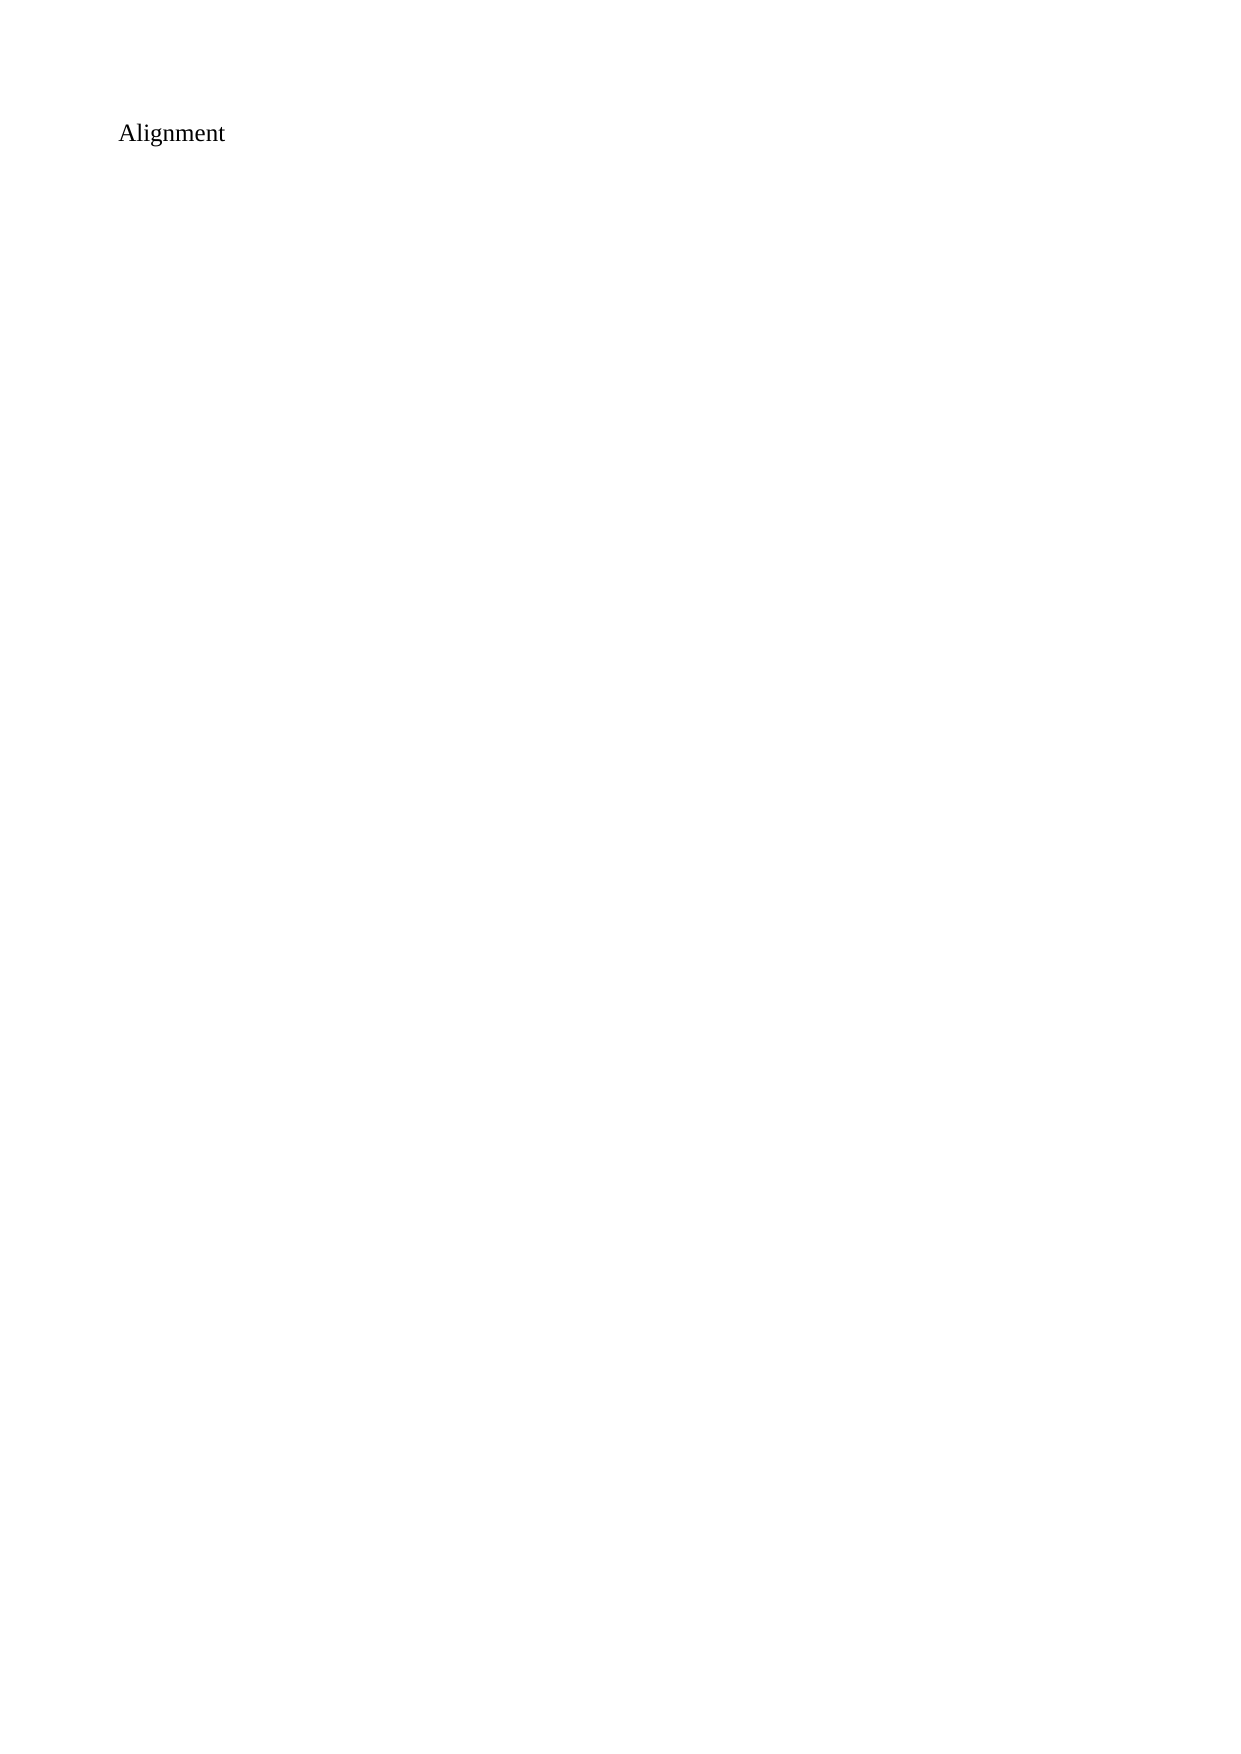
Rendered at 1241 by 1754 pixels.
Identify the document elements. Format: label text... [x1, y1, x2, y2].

text Alignment [118, 118, 1122, 147]
